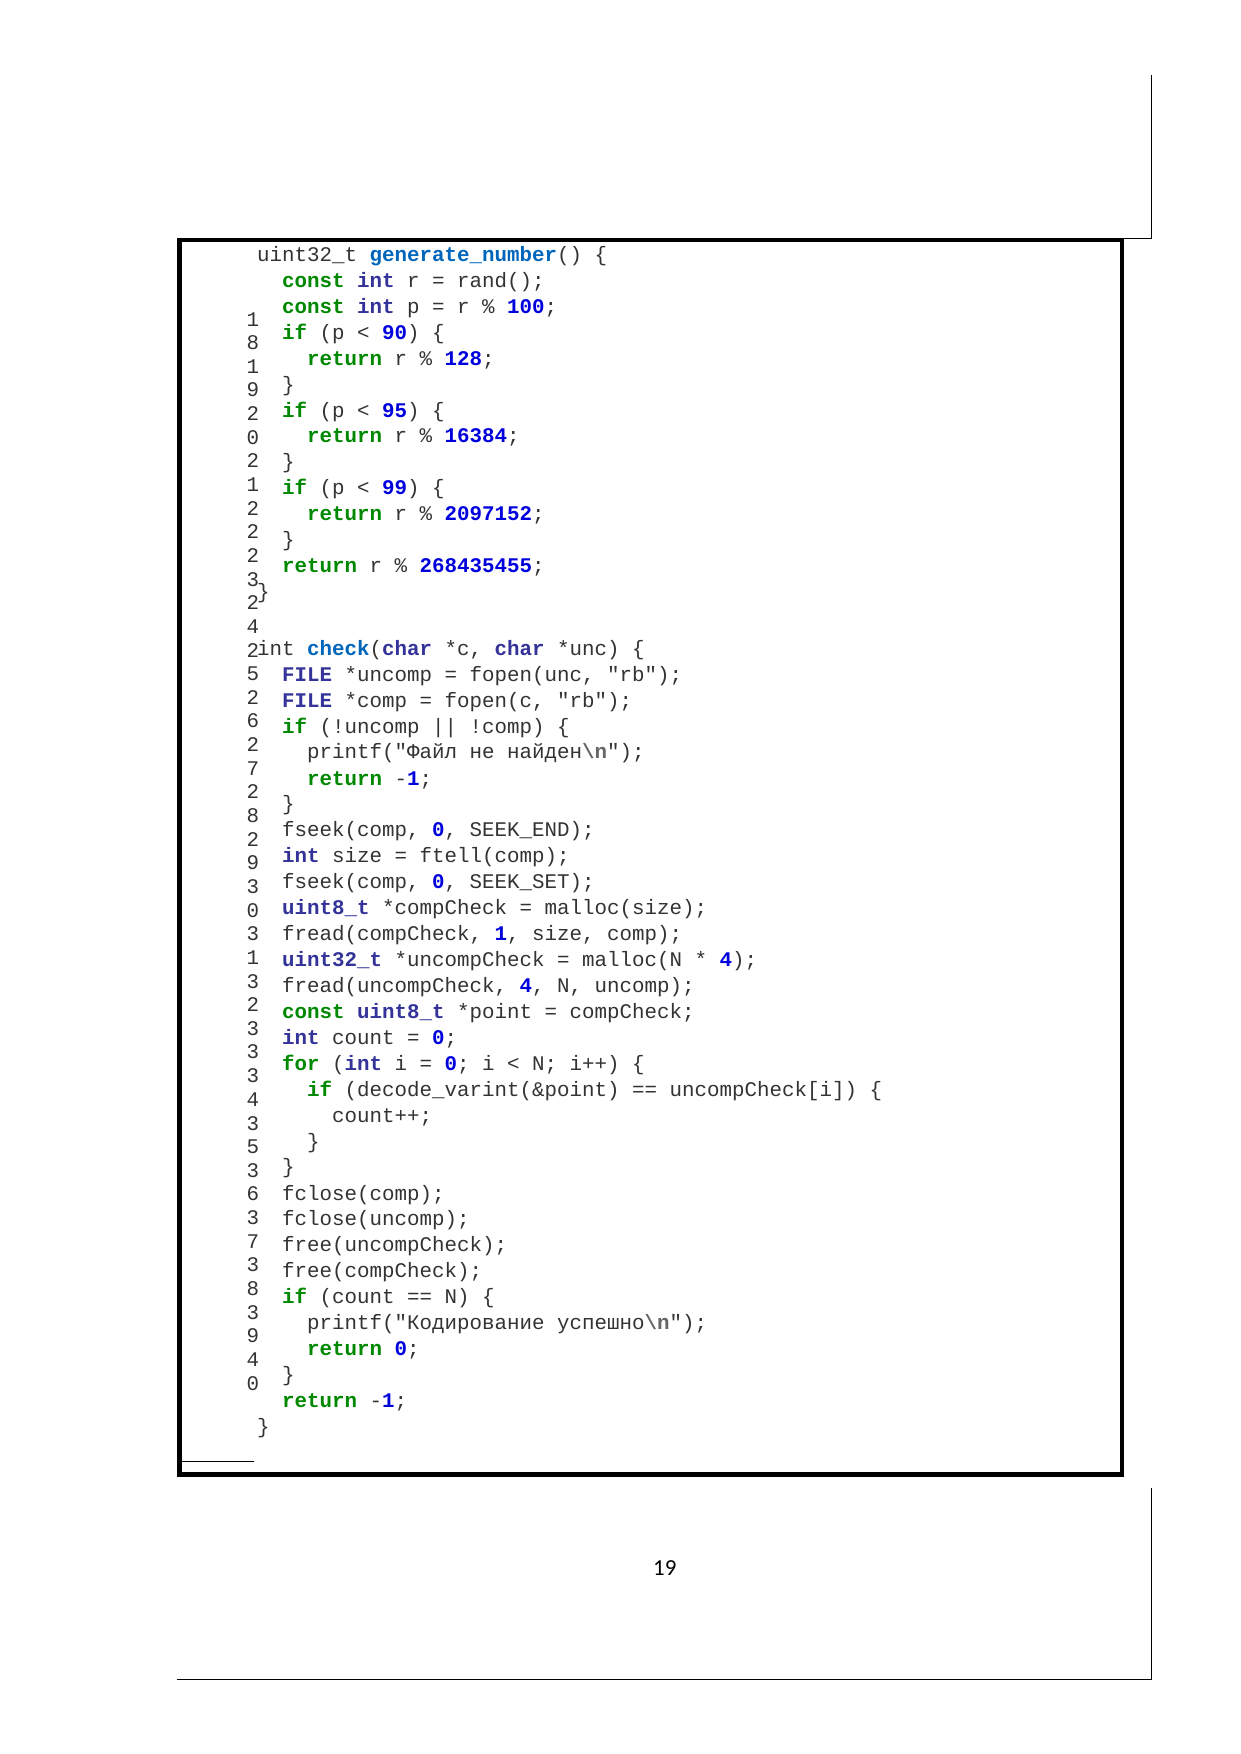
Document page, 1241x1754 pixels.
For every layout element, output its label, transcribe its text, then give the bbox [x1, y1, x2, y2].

table_header 1 2 3 4 5 6 7 8 9 10 11 12 13 14 15 16 17 18 19 20 21 22 23 24 25 26 27 28 29 30 31 32 33 34 35 36 37 38 39 40 41 42 43 44 45 46 47 48 49 50 51 52 53 54 55 56 57 58 59 60 61 62 63 64 65 66 67 68 69 70 71 72 73 74 75 76 77 78 79 80 90 91 92 93 94 95 96 97 98 99 100 101 102 103 104 105 106 107 108 109 110 111 112 113 114 115 116 117 118 119 120 121 122 123 124 125 126 127 128 129 130 131 132 133 [182, 242, 254, 1461]
table_header #include <assert.h> #include <stddef.h> #include <stdint.h> #include <stdio.h> #include <stdlib.h> #define N 1000000 size_t encode_varint(uint32_t value, uint8_t *buf) { assert(buf != NULL); uint8_t *cur = buf; while (value >= 0x80) { const uint8_t byte = (value & 0x7f) | 0x80; *cur = byte; value >>= 7; ++cur; } *cur = value; ++cur; return cur - buf; } uint32_t decode_varint(const uint8_t **bufp) { const uint8_t *cur = *bufp; uint8_t byte = *cur++; uint32_t value = byte & 0x7f; size_t shift = 7; while (byte >= 0x80) { byte = *cur++; value += (byte & 0x7f) << shift; shift += 7; } *bufp = cur; return value; } uint32_t generate_number() { const int r = rand(); const int p = r % 100; if (p < 90) { return r % 128; } if (p < 95) { return r % 16384; } if (p < 99) { return r % 2097152; } return r % 268435455; } int check(char *c, char *unc) { FILE *uncomp = fopen(unc, "rb"); FILE *comp = fopen(c, "rb"); if (!uncomp || !comp) { printf("Файл не найден\n"); return -1; } fseek(comp, 0, SEEK_END); int size = ftell(comp); fseek(comp, 0, SEEK_SET); uint8_t *compCheck = malloc(size); fread(compCheck, 1, size, comp); uint32_t *uncompCheck = malloc(N * 4); fread(uncompCheck, 4, N, uncomp); const uint8_t *point = compCheck; int count = 0; for (int i = 0; i < N; i++) { if (decode_varint(&point) == uncompCheck[i]) { count++; } } fclose(comp); fclose(uncomp); free(uncompCheck); free(compCheck); if (count == N) { printf("Кодирование успешно\n"); return 0; } return -1; } int main() { char *unc = "uncompressed.dat"; FILE *uncomp = fopen(unc, "wb"); char *c = "compressed.dat"; FILE *comp = fopen(c, "wb"); if (!uncomp || !comp) { printf("Файл не найден\n"); return -1; } uint32_t *uncompressed = malloc(N * sizeof(uint32_t)); for (int i = 0; i < N; i++) { uncompressed[i] = generate_number(); } fwrite(uncompressed, sizeof(uint32_t), N, uncomp); uint8_t buf[4]; uint8_t *compressed = malloc(N * 4); uint8_t *point = compressed; size_t size; for (int i = 0; i < N; i++) { size = encode_varint(uncompressed[i], buf); for (int j = 0; j < size; j++) { *compressed = buf[j]; compressed++; } } fwrite(point, sizeof(uint8_t), compressed - point, comp); free(point); free(uncompressed); fclose(comp); fclose(uncomp); check(c, unc); return 0; } [255, 242, 1120, 1472]
